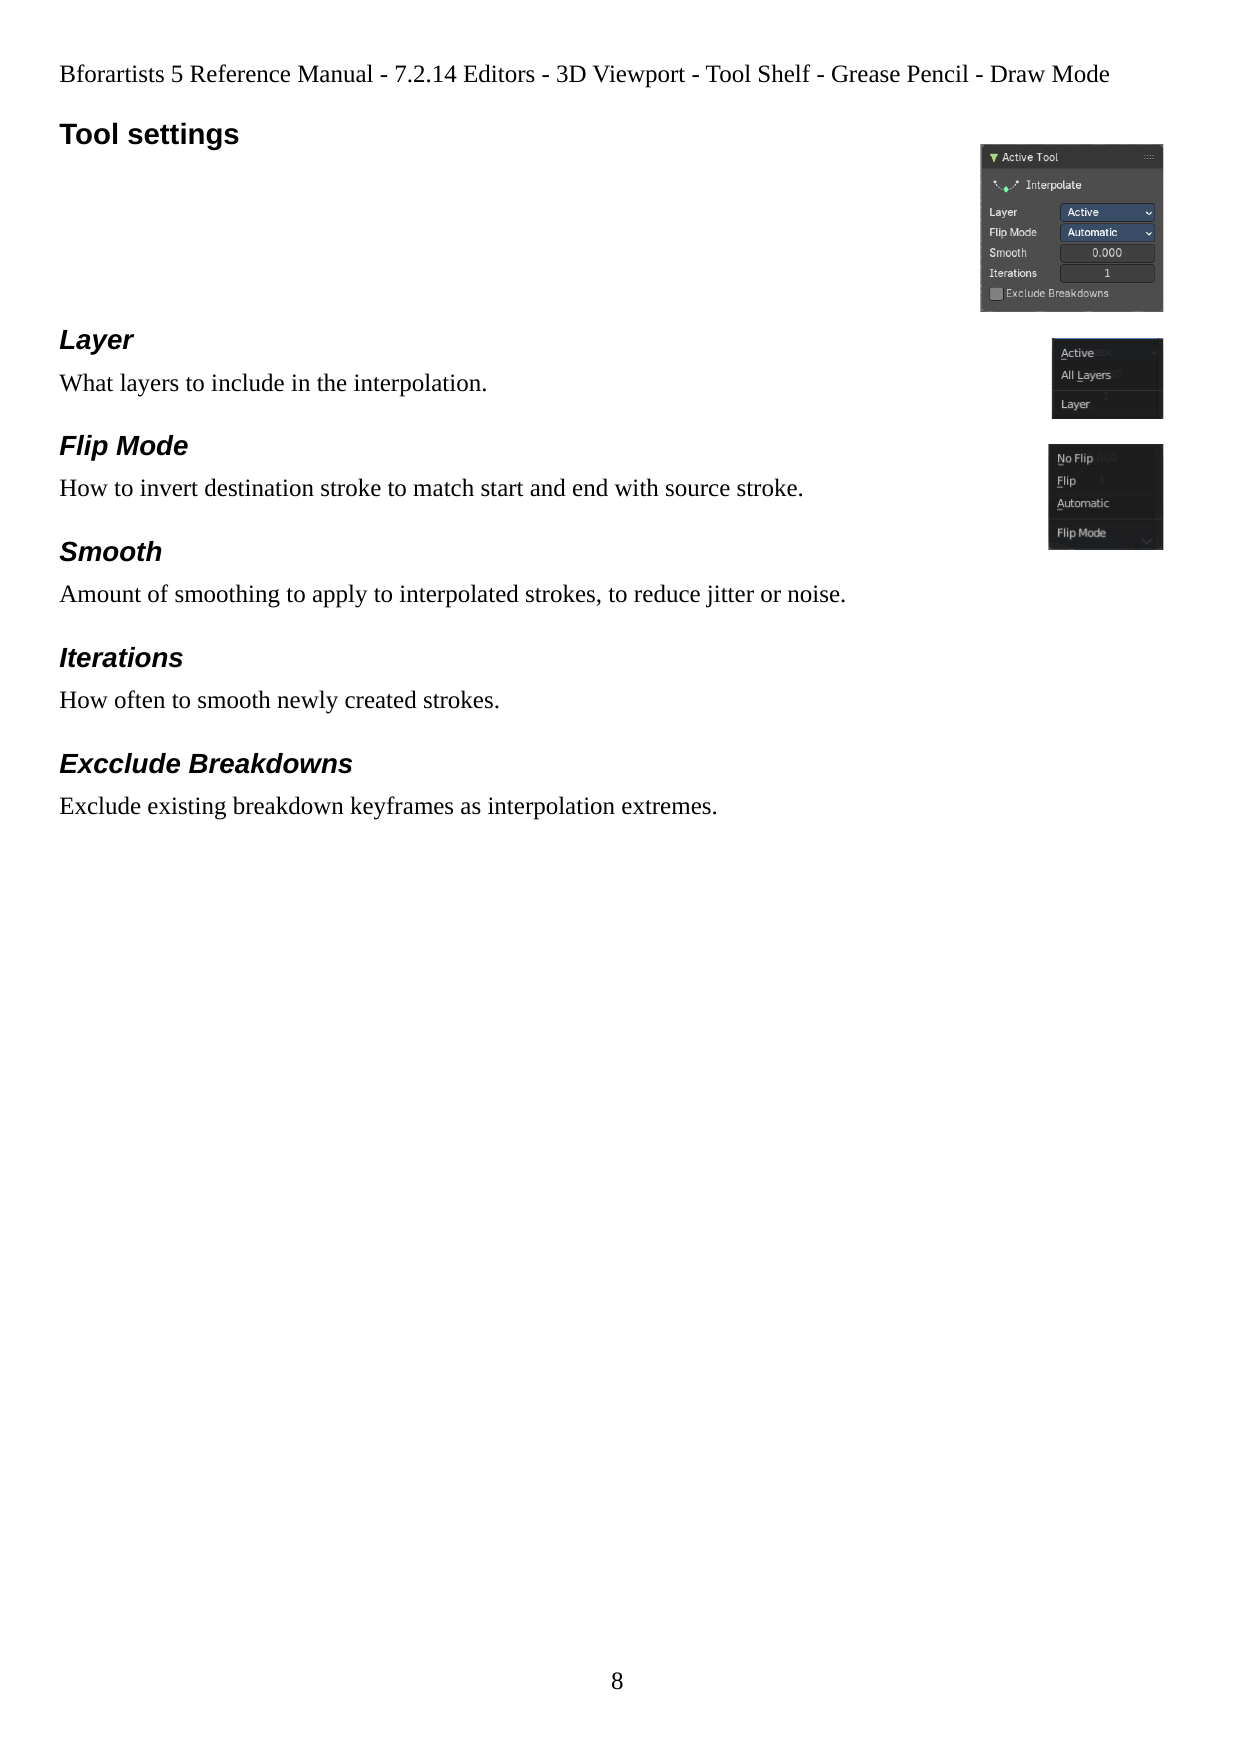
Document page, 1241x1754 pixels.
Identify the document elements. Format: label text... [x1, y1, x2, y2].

picture [980, 144, 1164, 312]
text How often to smooth newly created strokes. [59, 685, 1181, 714]
subtitle Layer [59, 323, 1181, 355]
subtitle Excclude Breakdowns [59, 747, 1181, 779]
text Amount of smoothing to apply to interpolated strokes, to reduce jitter or noise. [59, 579, 1181, 608]
text Exclude existing breakdown keyframes as interpolation extremes. [59, 791, 1181, 820]
subtitle Smooth [59, 535, 1181, 567]
subtitle Tool settings [59, 117, 1181, 151]
picture [1048, 444, 1164, 550]
text How to invert destination stroke to match start and end with source stroke. [59, 473, 1048, 502]
picture [1051, 338, 1164, 419]
subtitle Flip Mode [59, 429, 1181, 461]
subtitle Iterations [59, 641, 1181, 673]
text What layers to include in the interpolation. [59, 368, 1051, 396]
